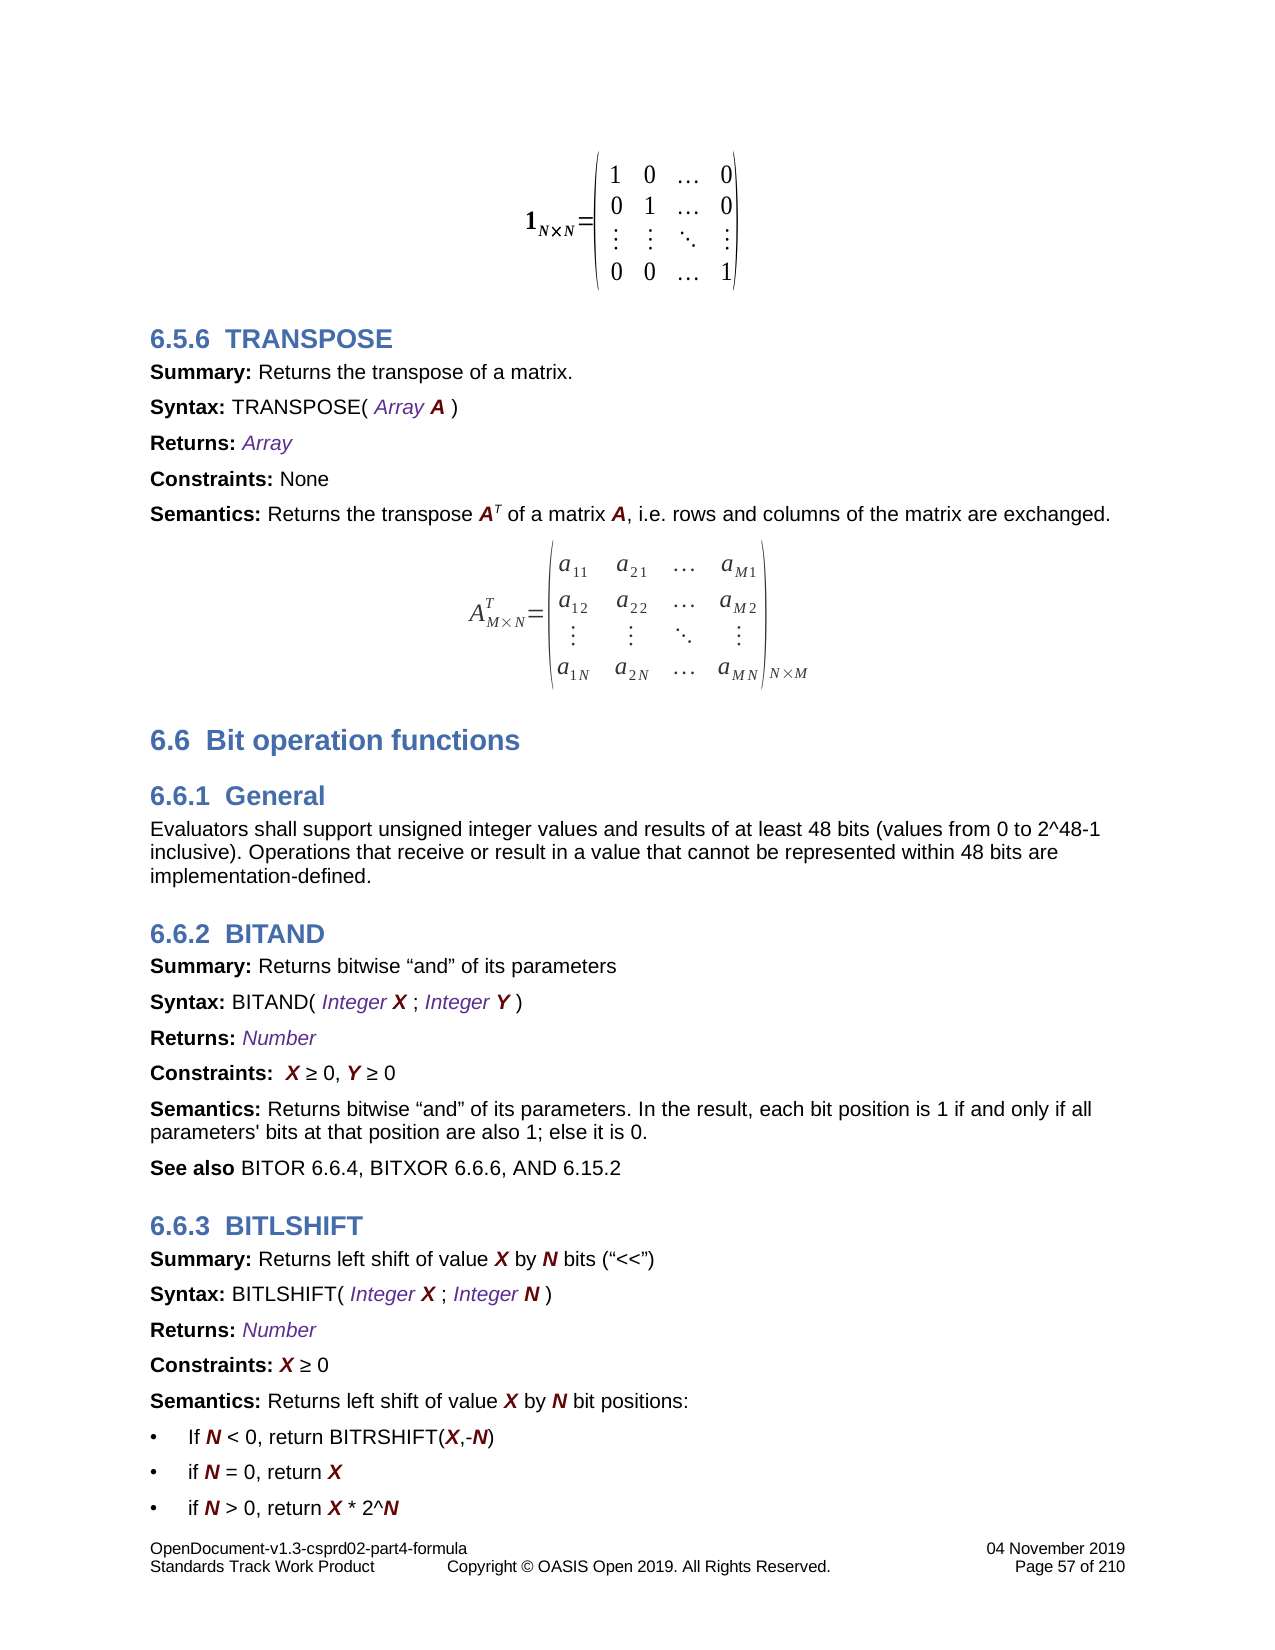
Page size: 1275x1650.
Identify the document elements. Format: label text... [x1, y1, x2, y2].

text Syntax: BITLSHIFT( Integer X ; Integer N ) [150, 1283, 1125, 1306]
list if N > 0, return X * 2^N [150, 1496, 1125, 1520]
text Constraints: X ≥ 0 [150, 1354, 1125, 1377]
text Evaluators shall support unsigned integer values and results of at least 48 bits (values from 0 to 2^48-1 inclusive). Operations that receive or result in a value that cannot be represented within 48 bits are implementation-defined. [150, 817, 1125, 888]
text Constraints: None [150, 467, 1125, 491]
list If N < 0, return BITRSHIFT(X,-N) [150, 1425, 1125, 1449]
subtitle BITAND [150, 919, 1125, 949]
text Semantics: Returns bitwise “and” of its parameters. In the result, each bit position is 1 if and only if all parameters' bits at that position are also 1; else it is 0. [150, 1097, 1125, 1144]
subtitle General [150, 781, 1125, 811]
text Semantics: Returns left shift of value X by N bit positions: [150, 1389, 1125, 1413]
text Semantics: Returns the transpose AT of a matrix A, i.e. rows and columns of the matrix are exchanged. [150, 503, 1125, 526]
text Returns: Number [150, 1318, 1125, 1342]
subtitle TRANSPOSE [150, 324, 1125, 354]
text See also BITOR 6.6.4, BITXOR 6.6.6, AND 6.15.2 [150, 1156, 1125, 1180]
text Summary: Returns left shift of value X by N bits (“<<”) [150, 1247, 1125, 1271]
subtitle BITLSHIFT [150, 1211, 1125, 1241]
text Returns: Number [150, 1026, 1125, 1049]
text Constraints: X ≥ 0, Y ≥ 0 [150, 1062, 1125, 1085]
text Syntax: TRANSPOSE( Array A ) [150, 396, 1125, 419]
text Summary: Returns the transpose of a matrix. [150, 360, 1125, 384]
text Summary: Returns bitwise “and” of its parameters [150, 955, 1125, 978]
list if N = 0, return X [150, 1461, 1125, 1484]
subtitle Bit operation functions [150, 723, 1125, 756]
text Syntax: BITAND( Integer X ; Integer Y ) [150, 990, 1125, 1014]
text Returns: Array [150, 431, 1125, 455]
